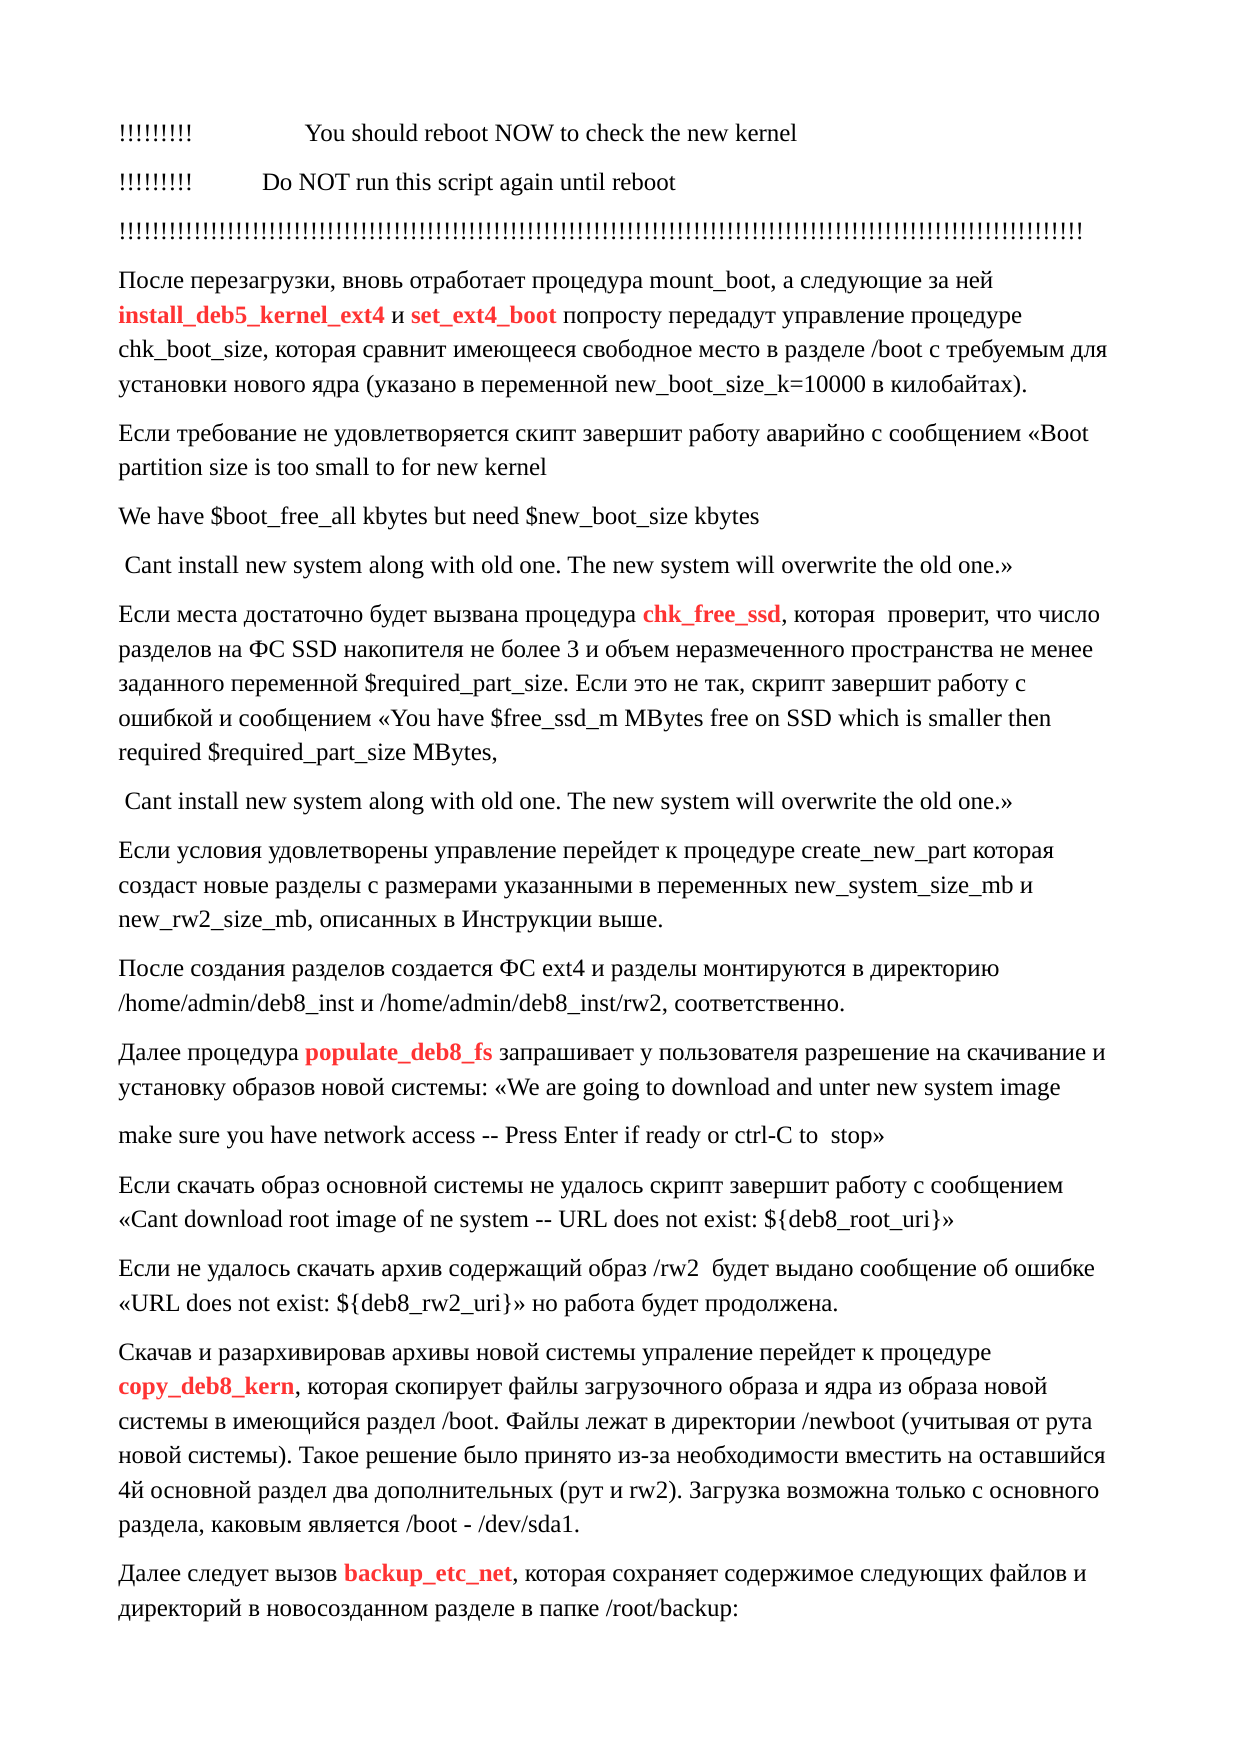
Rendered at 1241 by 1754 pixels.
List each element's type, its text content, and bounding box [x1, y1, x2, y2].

text !!!!!!!!! Do NOT run this script again until reboot [118, 167, 1122, 196]
text Скачав и разархивировав архивы новой системы упраление перейдет к процедуре copy_deb8_kern, которая скопирует файлы загрузочного образа и ядра из образа новой системы в имеющийся раздел /boot. Файлы лежат в директории /newboot (учитывая от рута новой системы). Такое решение было принято из-за необходимости вместить на оставшийся 4й основной раздел два дополнительных (рут и rw2). Загрузка возможна только с основного раздела, каковым является /boot - /dev/sda1. [118, 1337, 1122, 1538]
text Далее процедура populate_deb8_fs запрашивает у пользователя разрешение на скачивание и установку образов новой системы: «We are going to download and unter new system image [118, 1037, 1122, 1100]
text После создания разделов создается ФС ext4 и разделы монтируются в директорию /home/admin/deb8_inst и /home/admin/deb8_inst/rw2, соответственно. [118, 953, 1122, 1017]
text make sure you have network access -- Press Enter if ready or ctrl-C to stop» [118, 1121, 1122, 1149]
text После перезагрузки, вновь отработает процедура mount_boot, а следующие за ней install_deb5_kernel_ext4 и set_ext4_boot попросту передадут управление процедуре chk_boot_size, которая сравнит имеющееся свободное место в разделе /boot с требуемым для установки нового ядра (указано в переменной new_boot_size_k=10000 в килобайтах). [118, 265, 1122, 397]
text Cant install new system along with old one. The new system will overwrite the old one.» [118, 550, 1122, 579]
text Если места достаточно будет вызвана процедура chk_free_ssd, которая проверит, что число разделов на ФС SSD накопителя не более 3 и объем неразмеченного пространства не менее заданного переменной $required_part_size. Если это не так, скрипт завершит работу с ошибкой и сообщением «You have $free_ssd_m MBytes free on SSD which is smaller then required $required_part_size MBytes, [118, 599, 1122, 766]
text !!!!!!!!! You should reboot NOW to check the new kernel [118, 118, 1122, 147]
text Если не удалось скачать архив содержащий образ /rw2 будет выдано сообщение об ошибке «URL does not exist: ${deb8_rw2_uri}» но работа будет продолжена. [118, 1253, 1122, 1316]
text !!!!!!!!!!!!!!!!!!!!!!!!!!!!!!!!!!!!!!!!!!!!!!!!!!!!!!!!!!!!!!!!!!!!!!!!!!!!!!!!!!!!!!!!!!!!!!!!!!!!!!!!!!!!!!!!!!!! [118, 216, 1122, 245]
text Cant install new system along with old one. The new system will overwrite the old one.» [118, 786, 1122, 815]
text Далее следует вызов backup_etc_net, которая сохраняет содержимое следующих файлов и директорий в новосозданном разделе в папке /root/backup: [118, 1558, 1122, 1621]
text We have $boot_free_all kbytes but need $new_boot_size kbytes [118, 501, 1122, 530]
text Если скачать образ основной системы не удалось скрипт завершит работу с сообщением «Cant download root image of ne system -- URL does not exist: ${deb8_root_uri}» [118, 1170, 1122, 1233]
text Если условия удовлетворены управление перейдет к процедуре create_new_part которая создаст новые разделы с размерами указанными в переменных new_system_size_mb и new_rw2_size_mb, описанных в Инструкции выше. [118, 836, 1122, 933]
text Если требование не удовлетворяется скипт завершит работу аварийно с сообщением «Boot partition size is too small to for new kernel [118, 418, 1122, 481]
